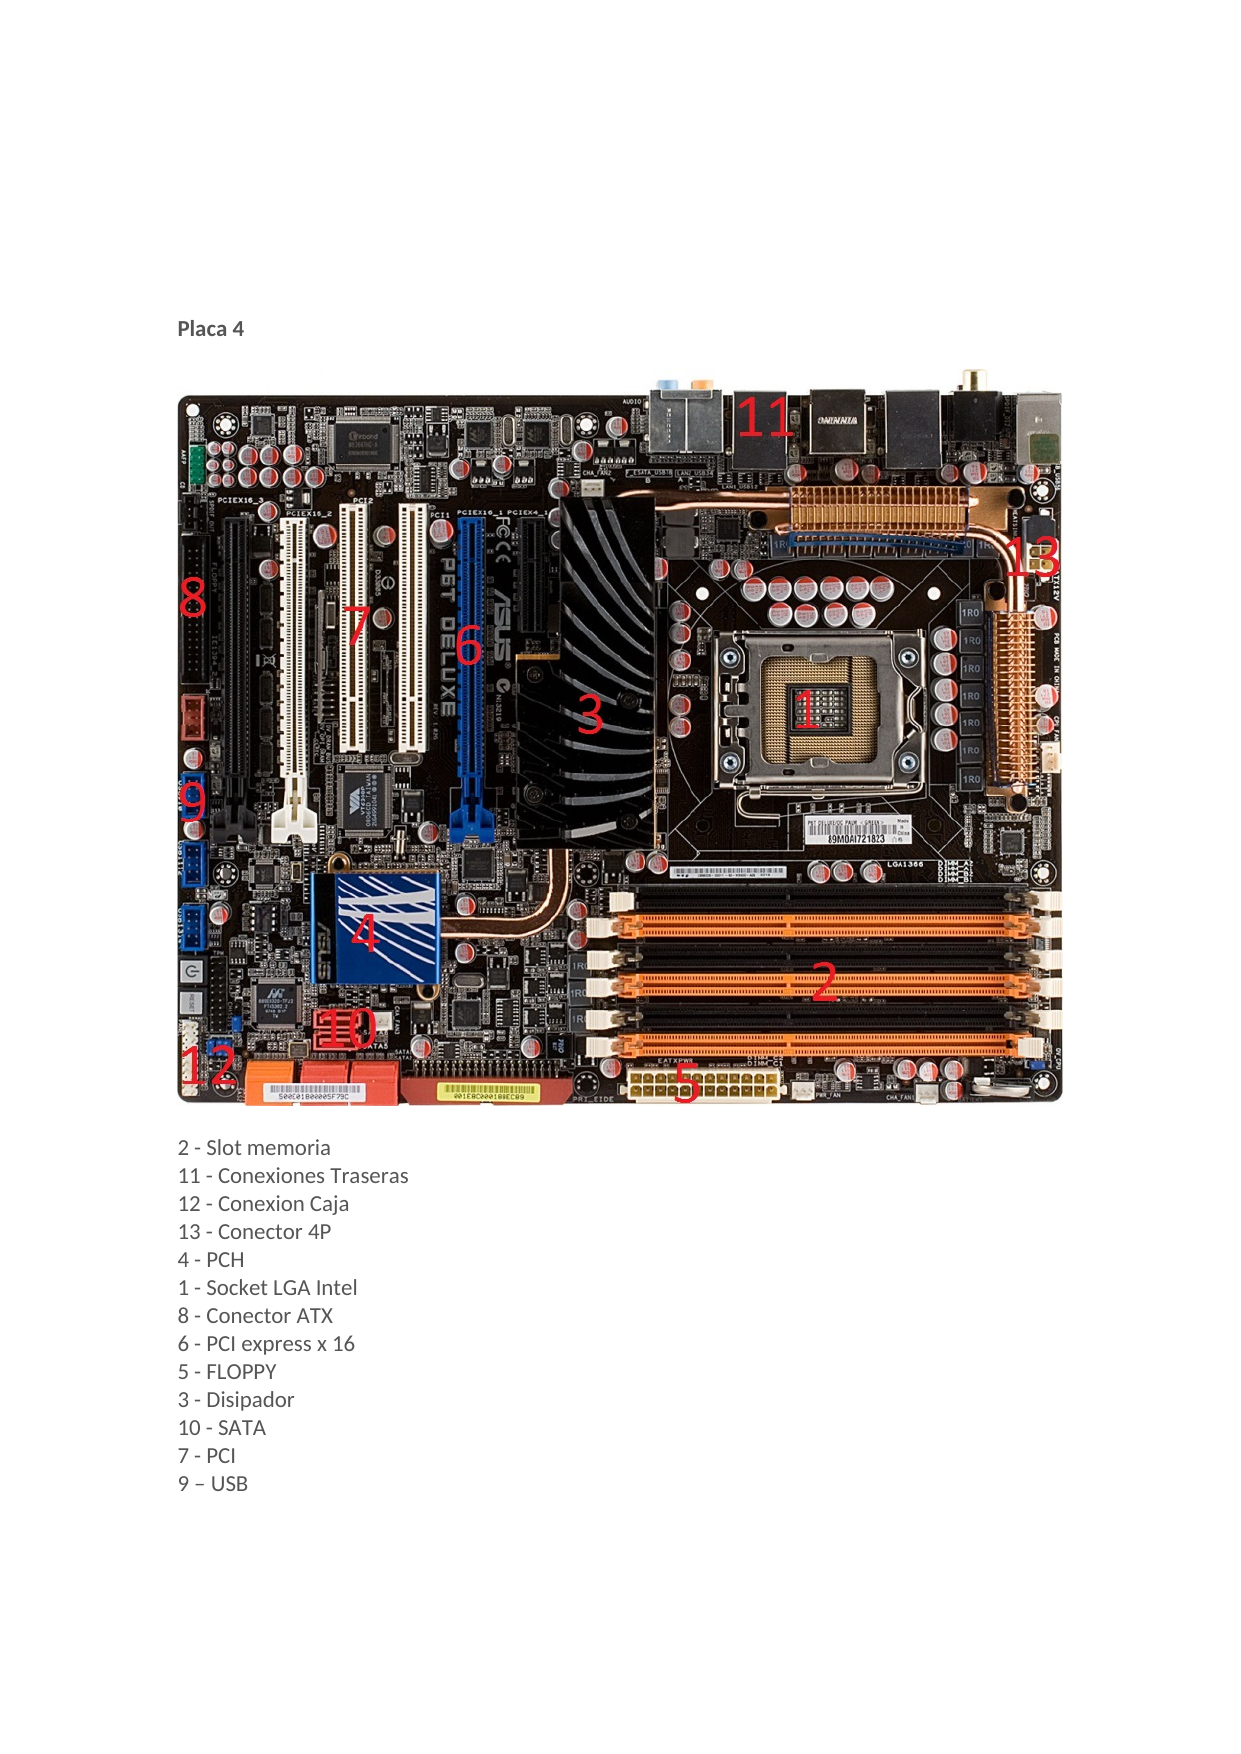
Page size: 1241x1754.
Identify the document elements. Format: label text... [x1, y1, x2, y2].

text 6 - PCI express x 16 [177, 1329, 1063, 1357]
text 5 - FLOPPY [177, 1357, 1063, 1385]
text 9 – USB [177, 1469, 1063, 1497]
text 12 - Conexion Caja [177, 1189, 1063, 1217]
text 7 - PCI [177, 1441, 1063, 1469]
text 2 - Slot memoria [177, 1133, 1063, 1161]
text Placa 4 [177, 314, 1063, 342]
text 10 - SATA [177, 1413, 1063, 1441]
text 4 - PCH [177, 1245, 1063, 1273]
text 13 - Conector 4P [177, 1217, 1063, 1245]
text 11 - Conexiones Traseras [177, 1161, 1063, 1189]
text 3 - Disipador [177, 1385, 1063, 1413]
picture [177, 369, 1063, 1106]
text 1 - Socket LGA Intel [177, 1273, 1063, 1301]
text 8 - Conector ATX [177, 1301, 1063, 1329]
